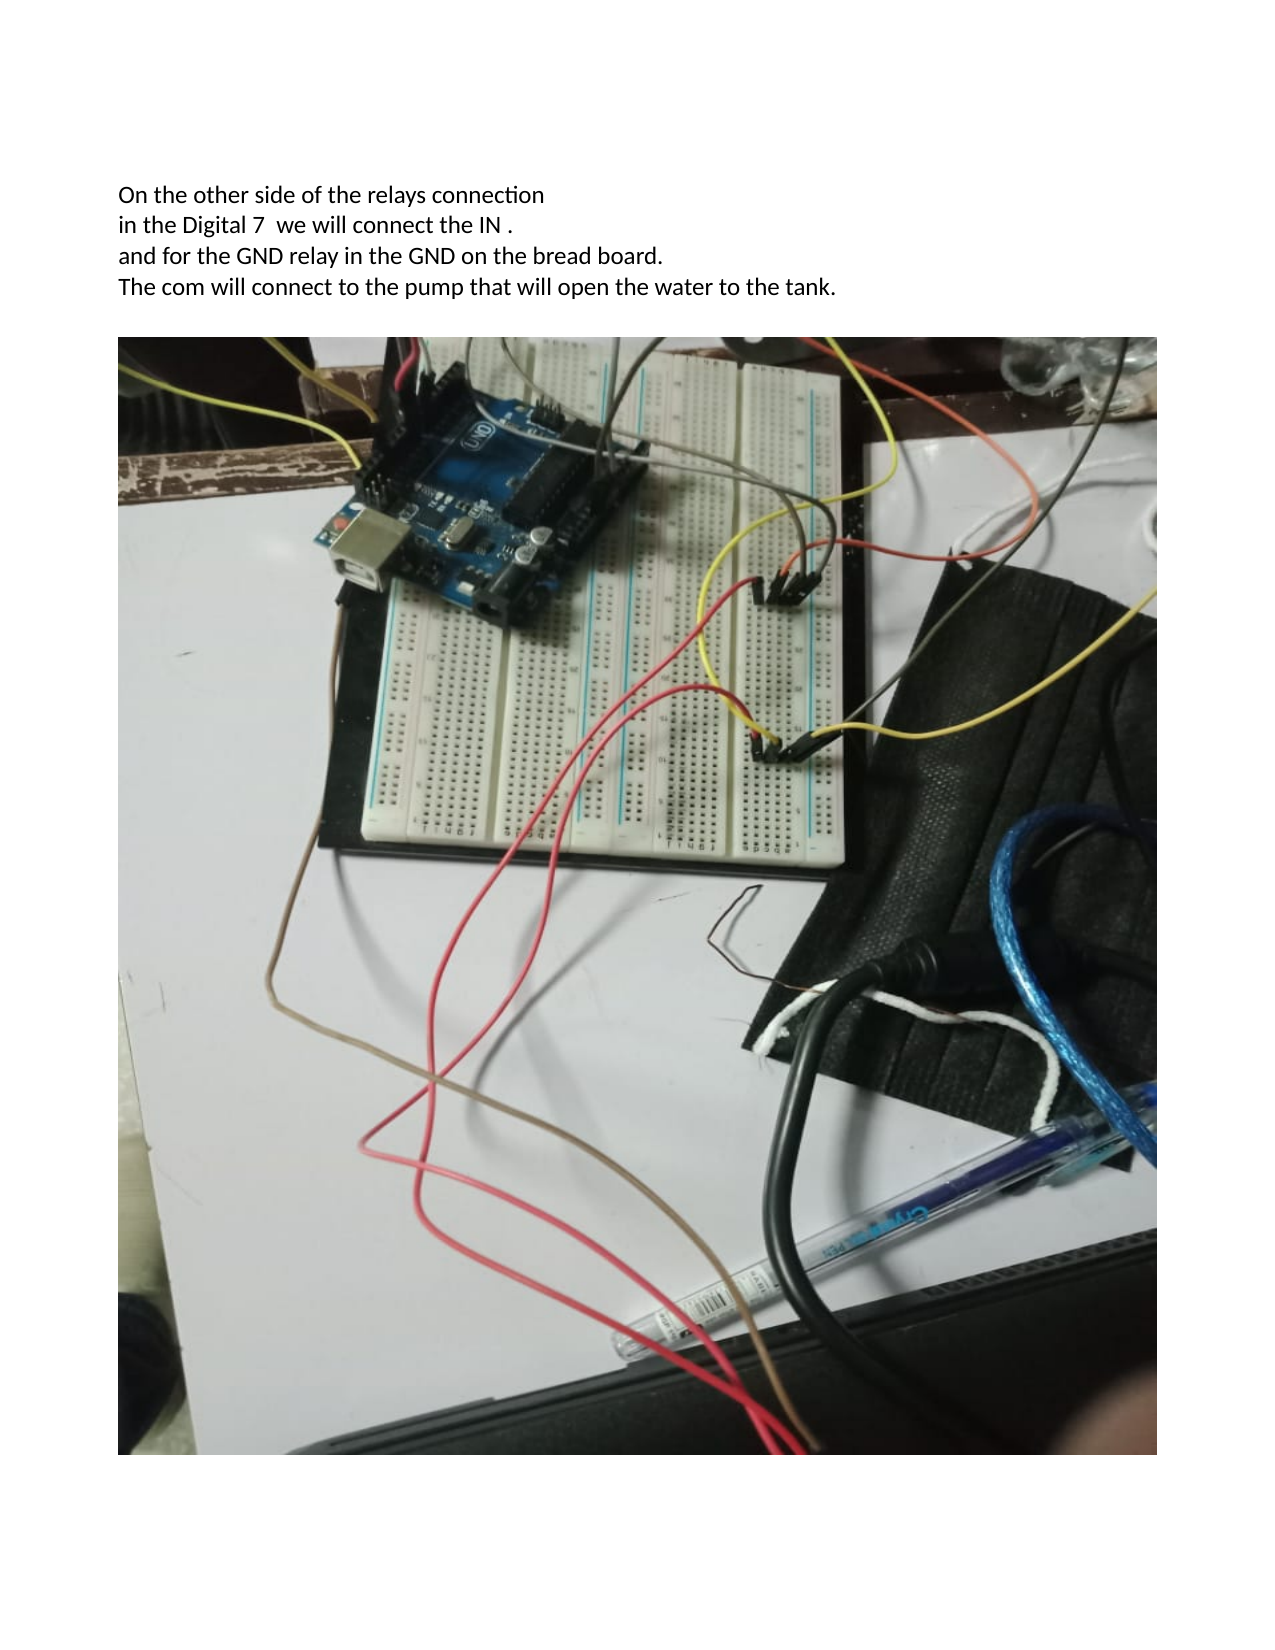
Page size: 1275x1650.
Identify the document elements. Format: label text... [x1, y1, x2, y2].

text On the other side of the relays connection [118, 179, 1157, 210]
picture [118, 337, 1157, 1455]
text The com will connect to the pump that will open the water to the tank. [118, 271, 1157, 301]
text and for the GND relay in the GND on the bread board. [118, 240, 1157, 271]
text in the Digital 7 we will connect the IN . [118, 210, 1157, 240]
